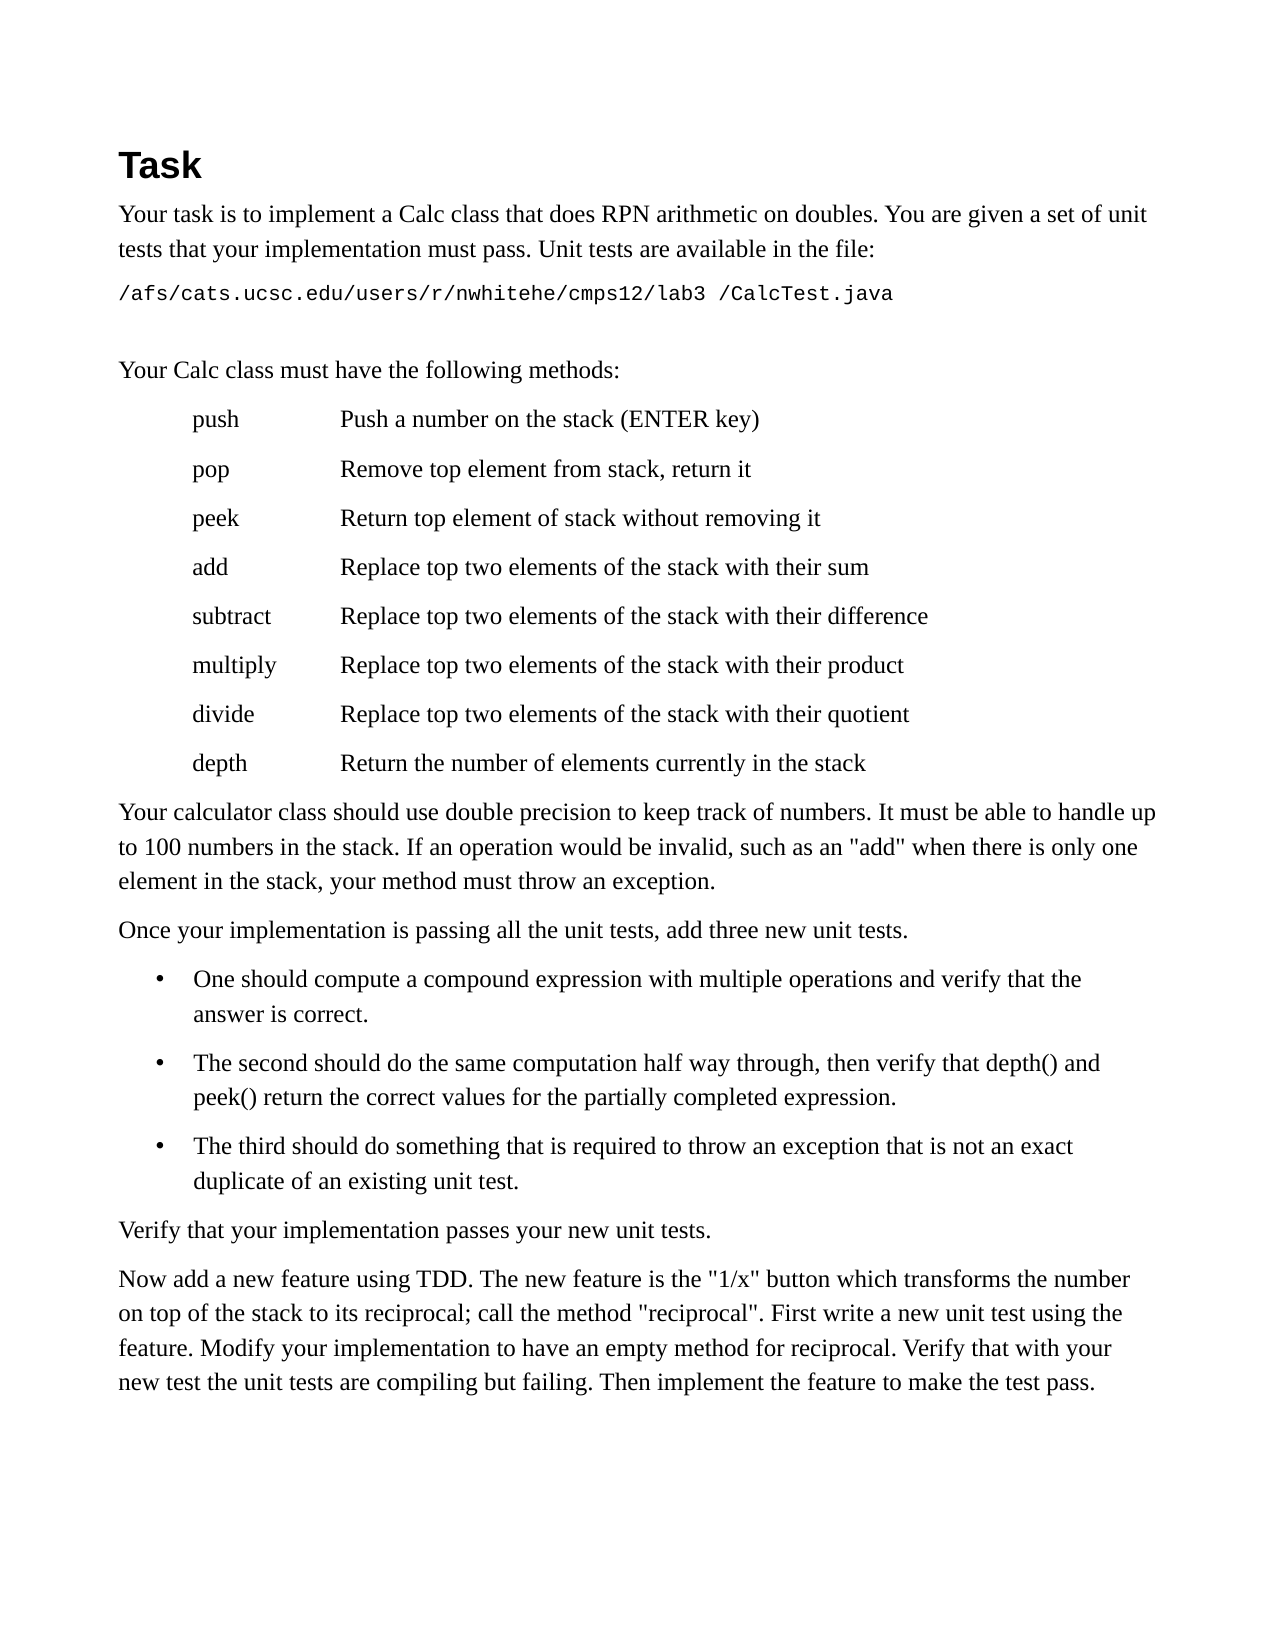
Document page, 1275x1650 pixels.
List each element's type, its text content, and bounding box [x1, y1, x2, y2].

text peek Return top element of stack without removing it [118, 503, 1157, 531]
text divide Replace top two elements of the stack with their quotient [118, 699, 1157, 728]
text push Push a number on the stack (ENTER key) [118, 404, 1157, 433]
text Your calculator class should use double precision to keep track of numbers. It must be able to handle up to 100 numbers in the stack. If an operation would be invalid, such as an "add" when there is only one element in the stack, your method must throw an exception. [118, 797, 1157, 895]
text Your task is to implement a Calc class that does RPN arithmetic on doubles. You are given a set of unit tests that your implementation must pass. Unit tests are available in the file: [118, 199, 1157, 262]
text subtract Replace top two elements of the stack with their difference [118, 601, 1157, 629]
text /afs/cats.ucsc.edu/users/r/nwhitehe/cmps12/lab3 /CalcTest.java [118, 283, 1157, 306]
text Your Calc class must have the following methods: [118, 356, 1157, 384]
text pop Remove top element from stack, return it [118, 454, 1157, 482]
text Once your implementation is passing all the unit tests, add three new unit tests. [118, 915, 1157, 944]
text add Replace top two elements of the stack with their sum [118, 552, 1157, 581]
list The third should do something that is required to throw an exception that is not an exact duplicate of an existing unit test. [156, 1131, 1157, 1194]
subtitle Task [118, 143, 1157, 187]
text Now add a new feature using TDD. The new feature is the "1/x" button which transforms the number on top of the stack to its reciprocal; call the method "reciprocal". First write a new unit test using the feature. Modify your implementation to have an empty method for reciprocal. Verify that with your new test the unit tests are compiling but failing. Then implement the feature to make the test pass. [118, 1264, 1157, 1396]
list One should compute a compound expression with multiple operations and verify that the answer is correct. [156, 964, 1157, 1027]
list The second should do the same computation half way through, then verify that depth() and peek() return the correct values for the partially completed expression. [156, 1048, 1157, 1111]
text multiply Replace top two elements of the stack with their product [118, 650, 1157, 679]
text Verify that your implementation passes your new unit tests. [118, 1215, 1157, 1243]
text depth Return the number of elements currently in the stack [118, 748, 1157, 777]
